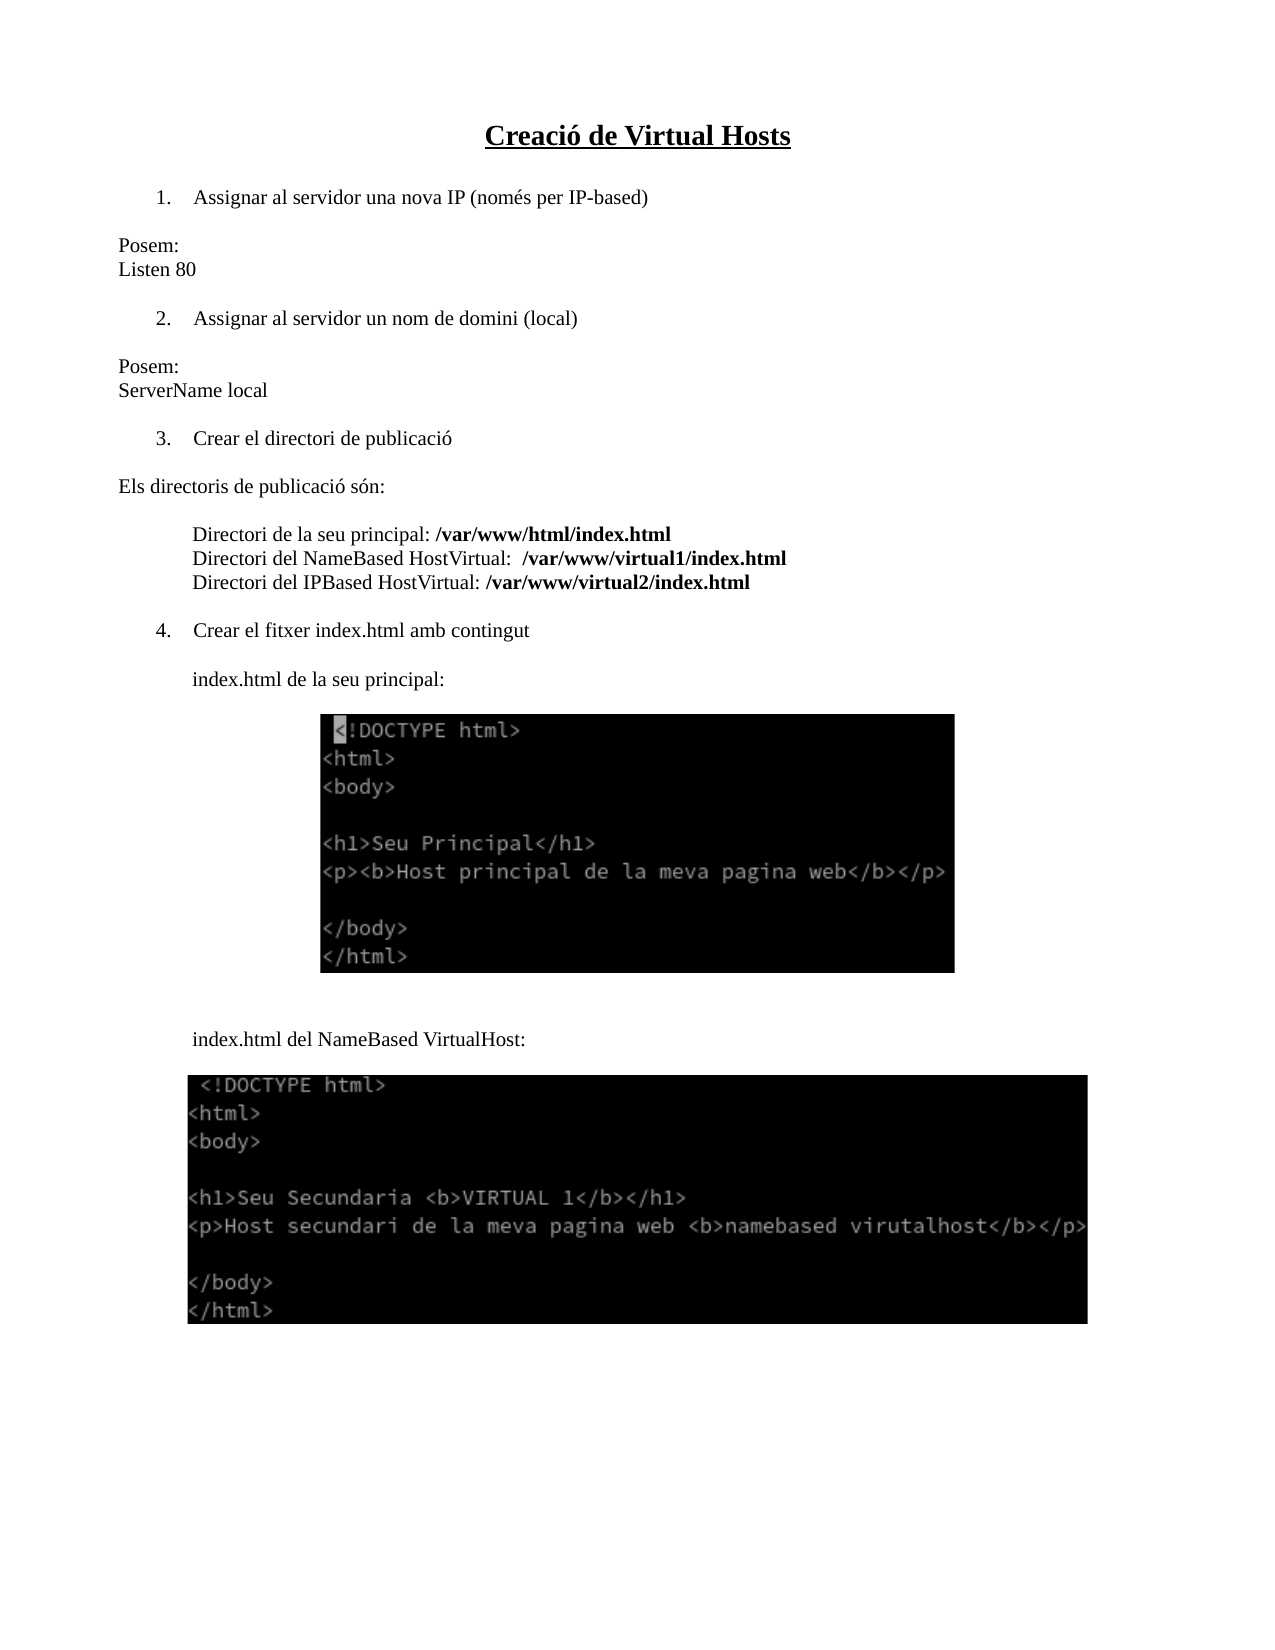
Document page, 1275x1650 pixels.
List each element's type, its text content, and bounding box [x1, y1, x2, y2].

text index.html del NameBased VirtualHost: [118, 1027, 1157, 1051]
list Crear el directori de publicació [156, 426, 1157, 450]
text Directori del IPBased HostVirtual: /var/www/virtual2/index.html [118, 570, 1157, 594]
list Assignar al servidor un nom de domini (local) [156, 306, 1157, 329]
text ServerName local [118, 378, 1157, 402]
text Listen 80 [118, 257, 1157, 281]
list Assignar al servidor una nova IP (només per IP-based) [156, 185, 1157, 209]
text Els directoris de publicació són: [118, 474, 1157, 498]
text index.html de la seu principal: [118, 666, 1157, 691]
picture [187, 1075, 1088, 1324]
text Creació de Virtual Hosts [118, 118, 1157, 152]
text Directori del NameBased HostVirtual: /var/www/virtual1/index.html [118, 546, 1157, 570]
text Posem: [118, 354, 1157, 378]
list Crear el fitxer index.html amb contingut [156, 618, 1157, 642]
text Directori de la seu principal: /var/www/html/index.html [118, 522, 1157, 546]
text Posem: [118, 233, 1157, 257]
picture [320, 714, 955, 973]
